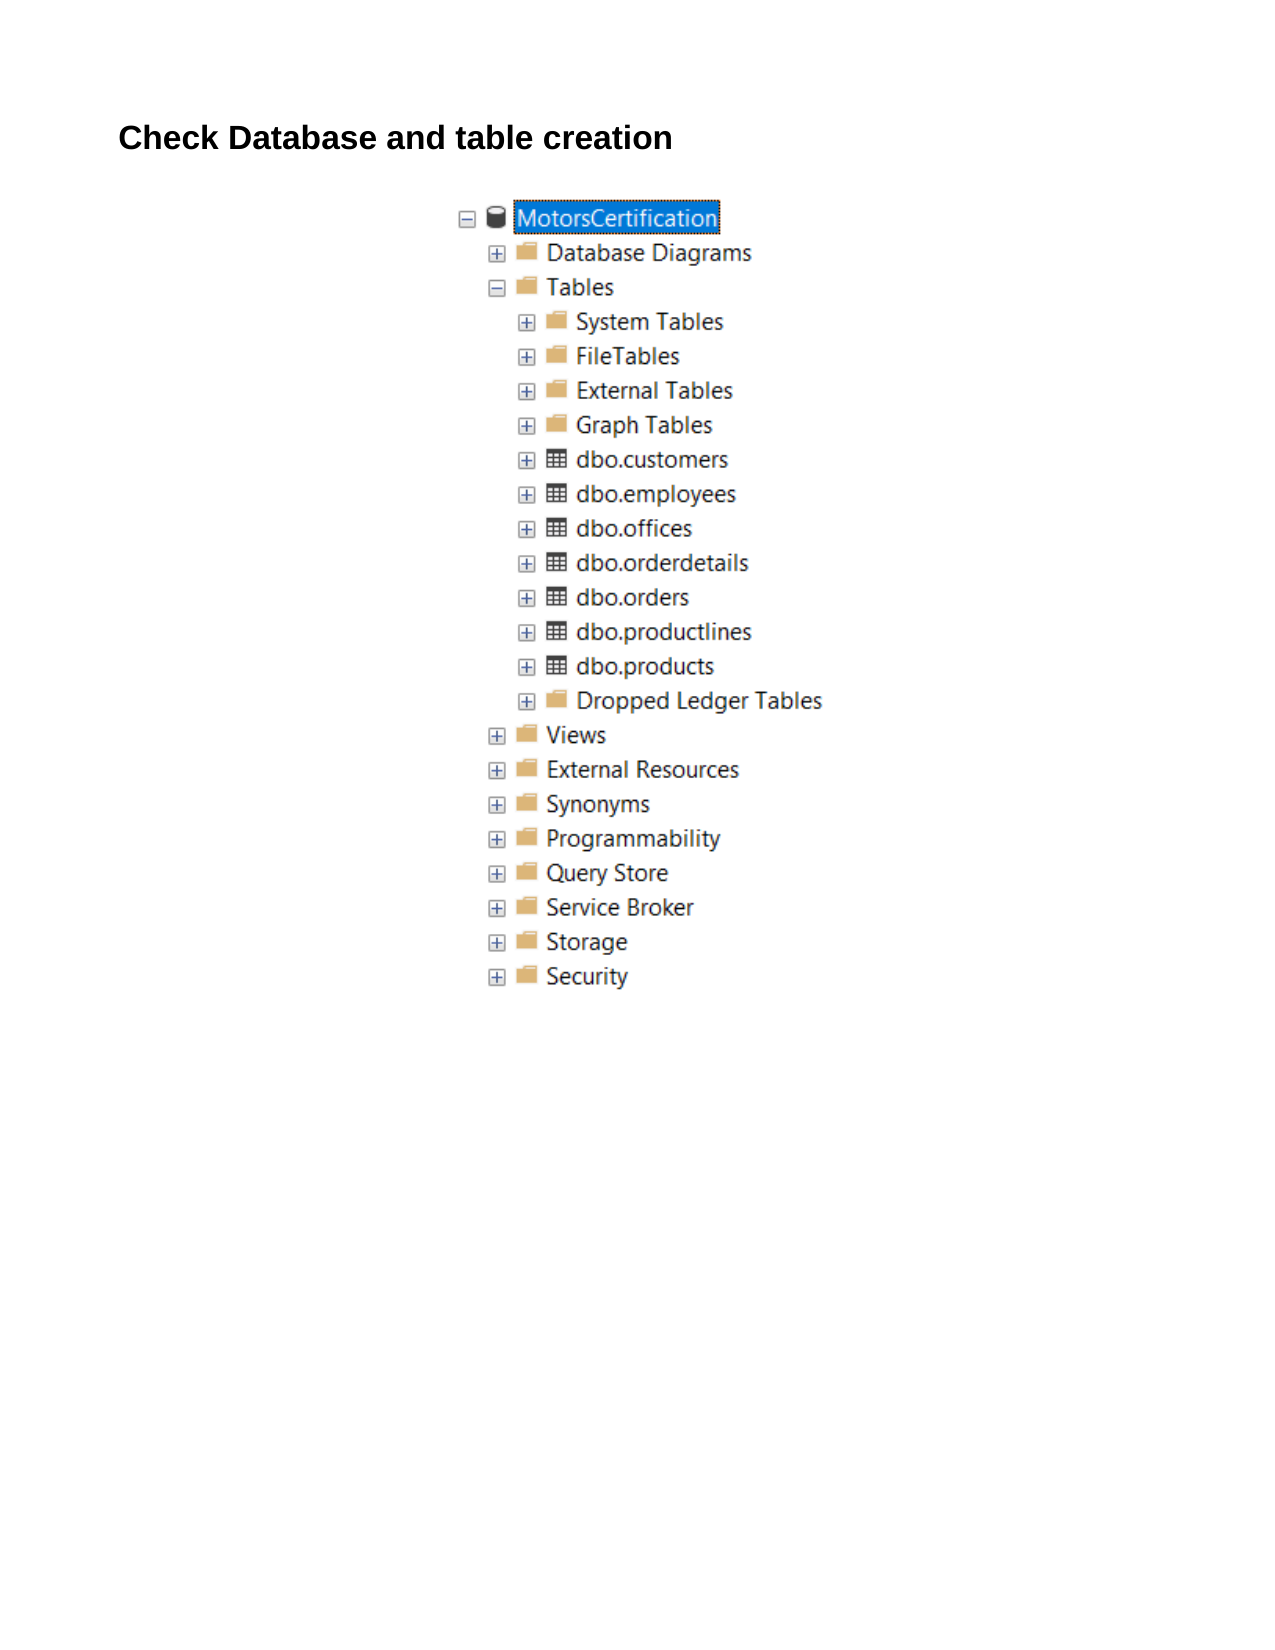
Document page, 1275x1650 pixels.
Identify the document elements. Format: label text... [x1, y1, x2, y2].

subtitle Check Database and table creation [118, 118, 1157, 157]
picture [426, 198, 849, 991]
